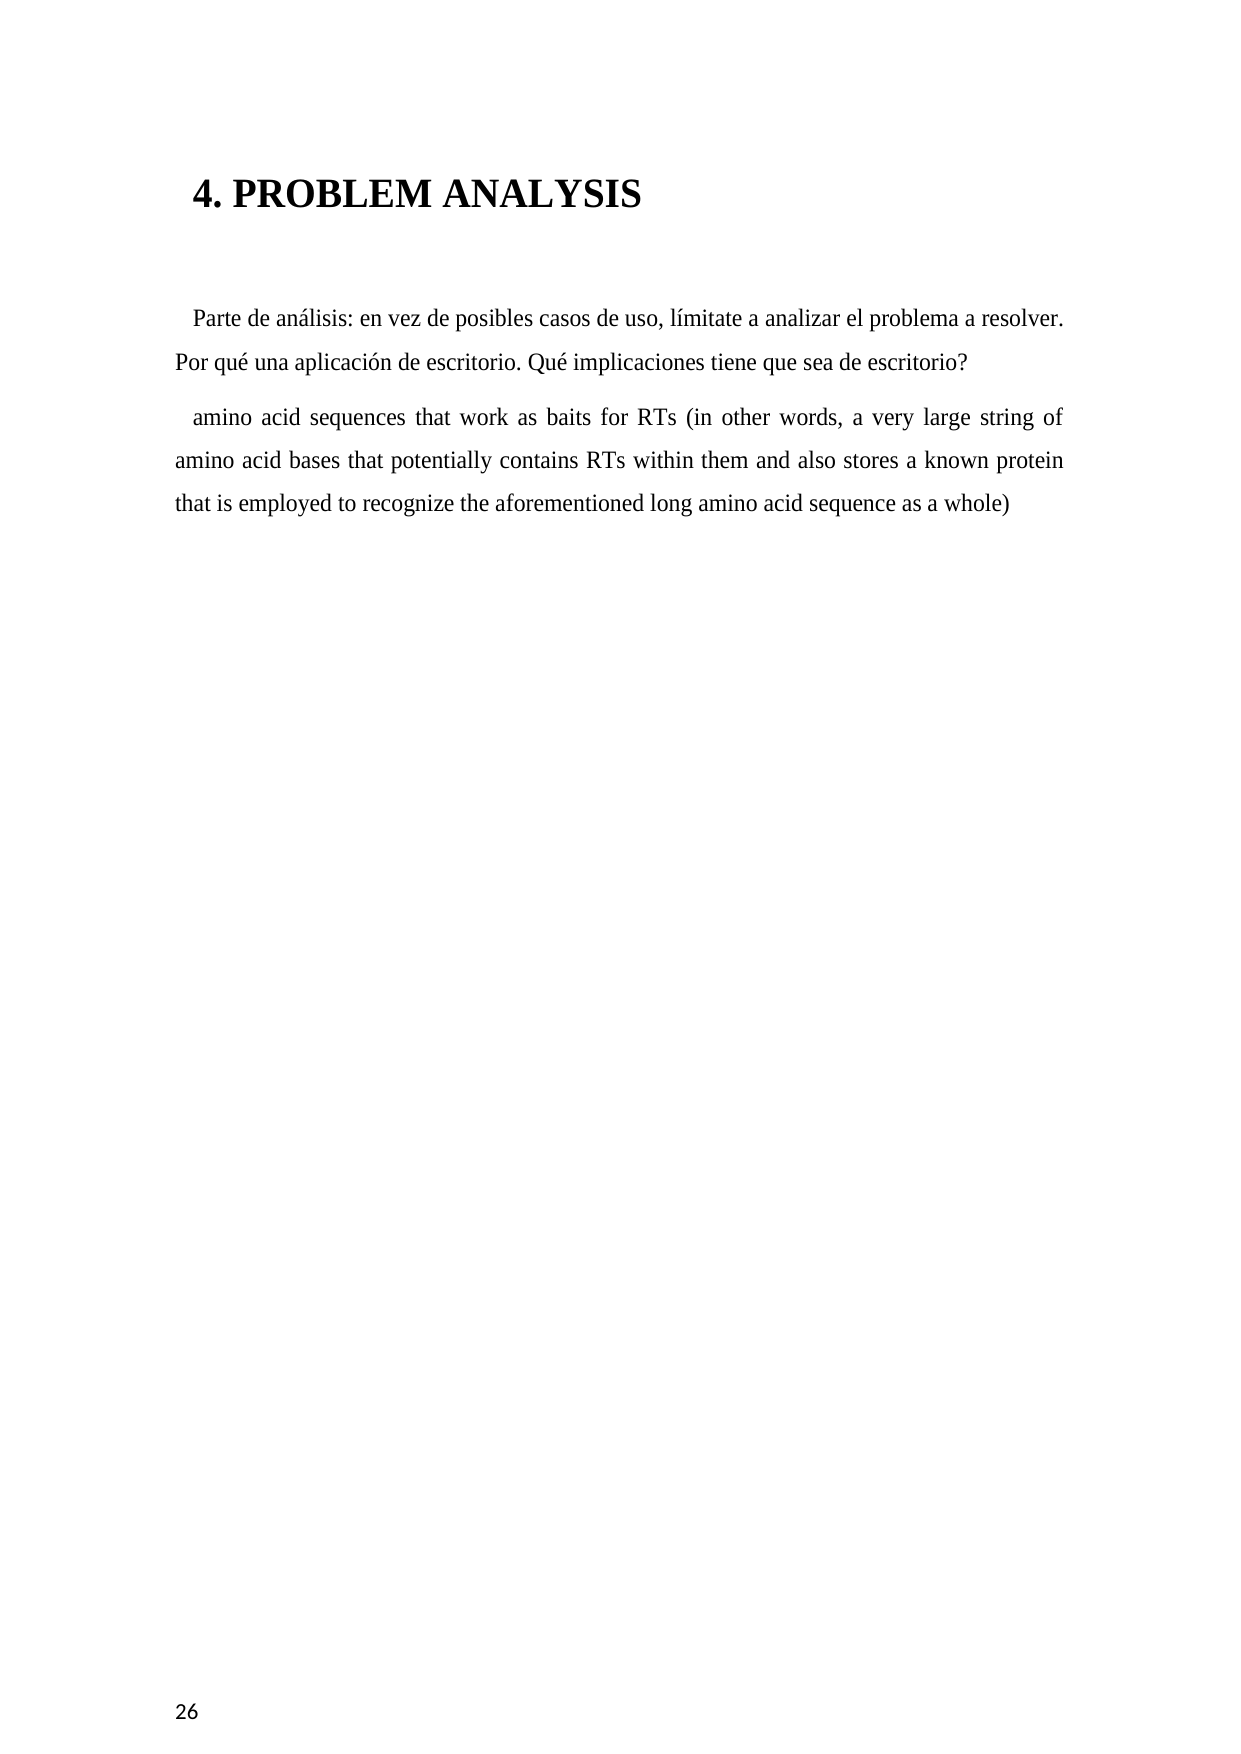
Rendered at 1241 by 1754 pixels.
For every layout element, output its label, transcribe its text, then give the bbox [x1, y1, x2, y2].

text Parte de análisis: en vez de posibles casos de uso, límitate a analizar el problema a resolver. Por qué una aplicación de escritorio. Qué implicaciones tiene que sea de escritorio? [175, 303, 1065, 375]
text 4. PROBLEM ANALYSIS [175, 168, 1065, 216]
text amino acid sequences that work as baits for RTs (in other words, a very large string of amino acid bases that potentially contains RTs within them and also stores a known protein that is employed to recognize the aforementioned long amino acid sequence as a whole) [175, 402, 1065, 517]
